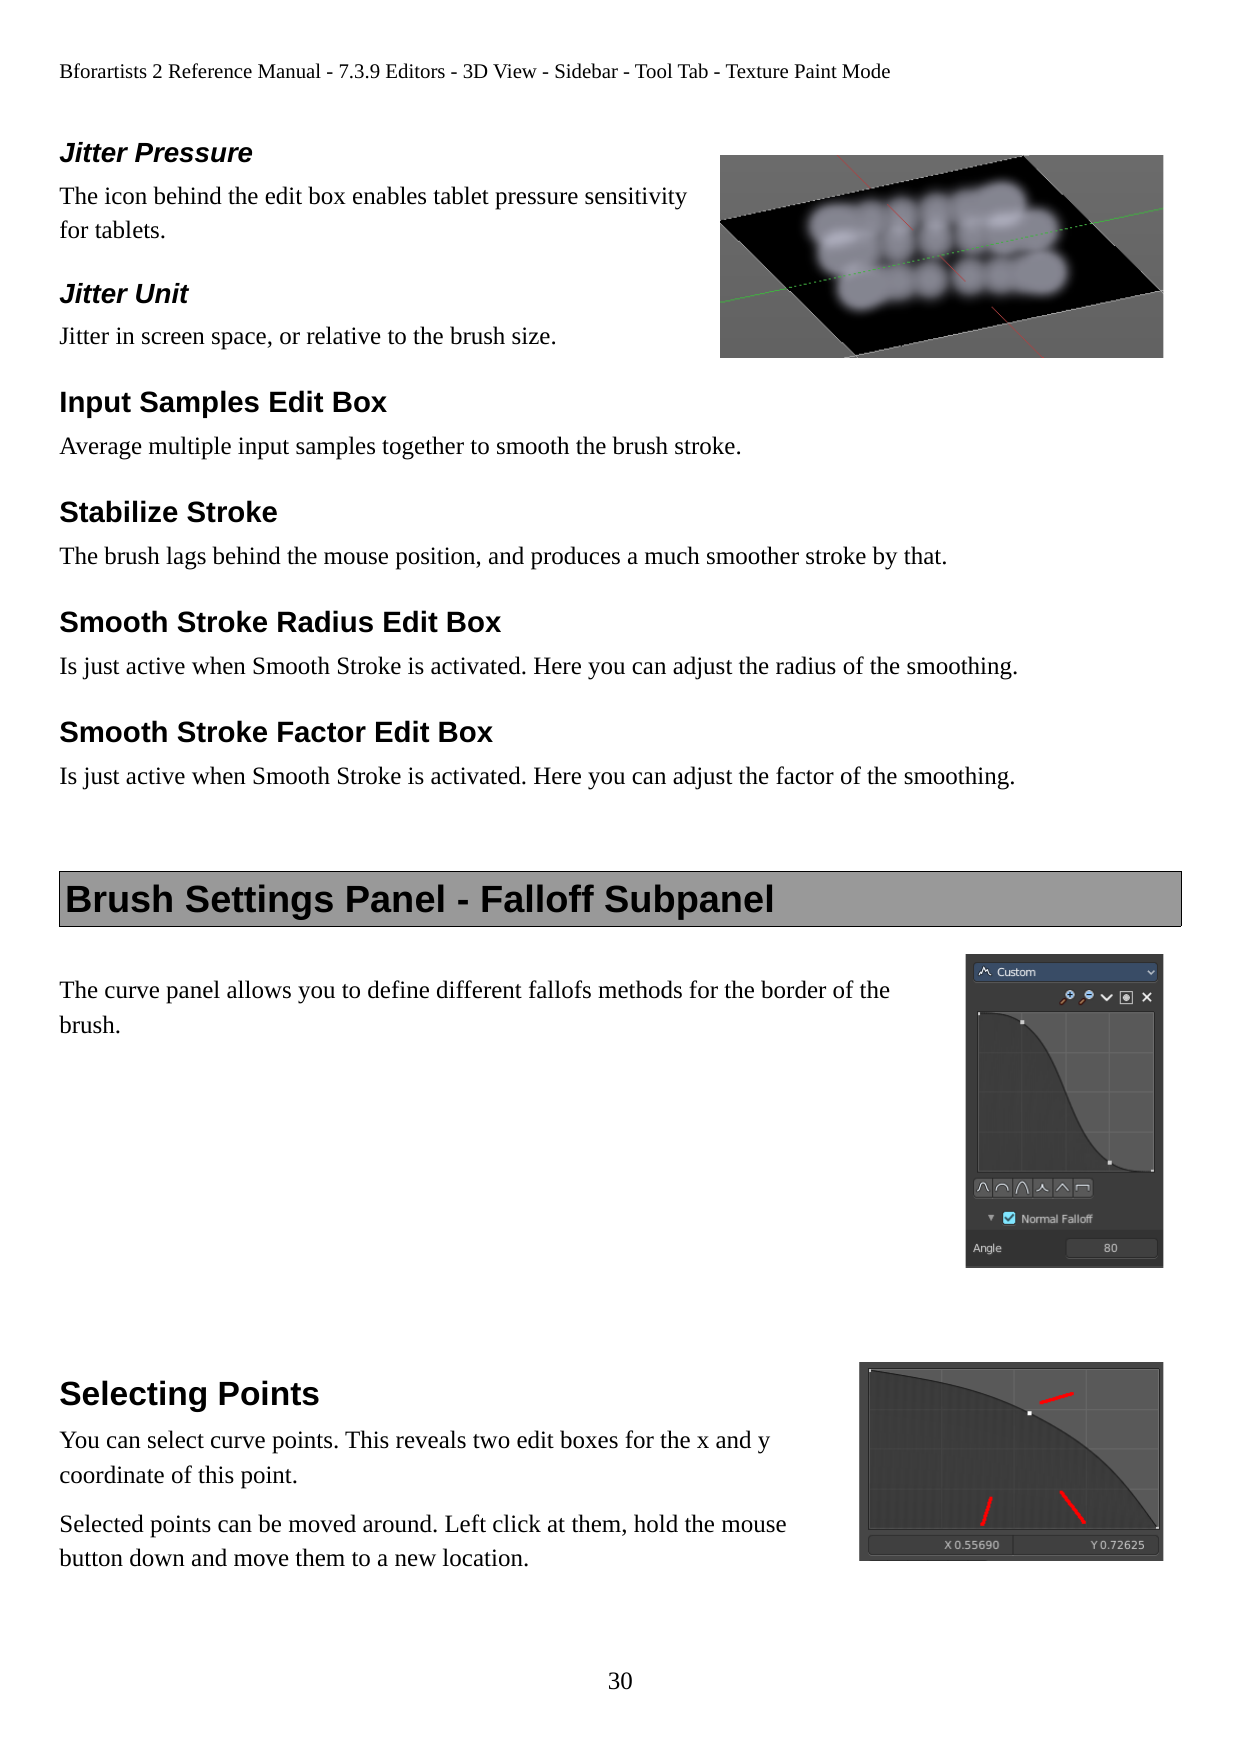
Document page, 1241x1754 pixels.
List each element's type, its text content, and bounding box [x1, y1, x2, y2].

text Selected points can be moved around. Left click at them, hold the mouse button down and move them to a new location. [59, 1509, 1181, 1572]
table_header Brush Settings Panel - Falloff Subpanel [60, 872, 1181, 926]
subtitle Smooth Stroke Factor Edit Box [59, 715, 1181, 748]
text Is just active when Smooth Stroke is activated. Here you can adjust the factor of the smoothing. [59, 761, 1181, 790]
text Average multiple input samples together to smooth the brush stroke. [59, 431, 1181, 460]
subtitle Jitter Pressure [59, 137, 1181, 168]
picture [965, 954, 1164, 1268]
text The icon behind the edit box enables tablet pressure sensitivity for tablets. [59, 181, 720, 244]
subtitle Smooth Stroke Radius Edit Box [59, 605, 1181, 639]
subtitle Input Samples Edit Box [59, 385, 1181, 419]
text You can select curve points. This reveals two edit boxes for the x and y coordinate of this point. [59, 1425, 859, 1488]
subtitle Jitter Unit [59, 277, 720, 309]
text Is just active when Smooth Stroke is activated. Here you can adjust the radius of the smoothing. [59, 651, 1181, 680]
subtitle Selecting Points [59, 1374, 859, 1413]
text The curve panel allows you to define different fallofs methods for the border of the brush. [59, 975, 965, 1038]
subtitle [1164, 1374, 1181, 1413]
subtitle Stabilize Stroke [59, 495, 1181, 529]
picture [859, 1362, 1164, 1561]
picture [720, 155, 1164, 358]
text Jitter in screen space, or relative to the brush size. [59, 321, 720, 350]
text The brush lags behind the mouse position, and produces a much smoother stroke by that. [59, 541, 1181, 570]
subtitle [1164, 277, 1181, 309]
